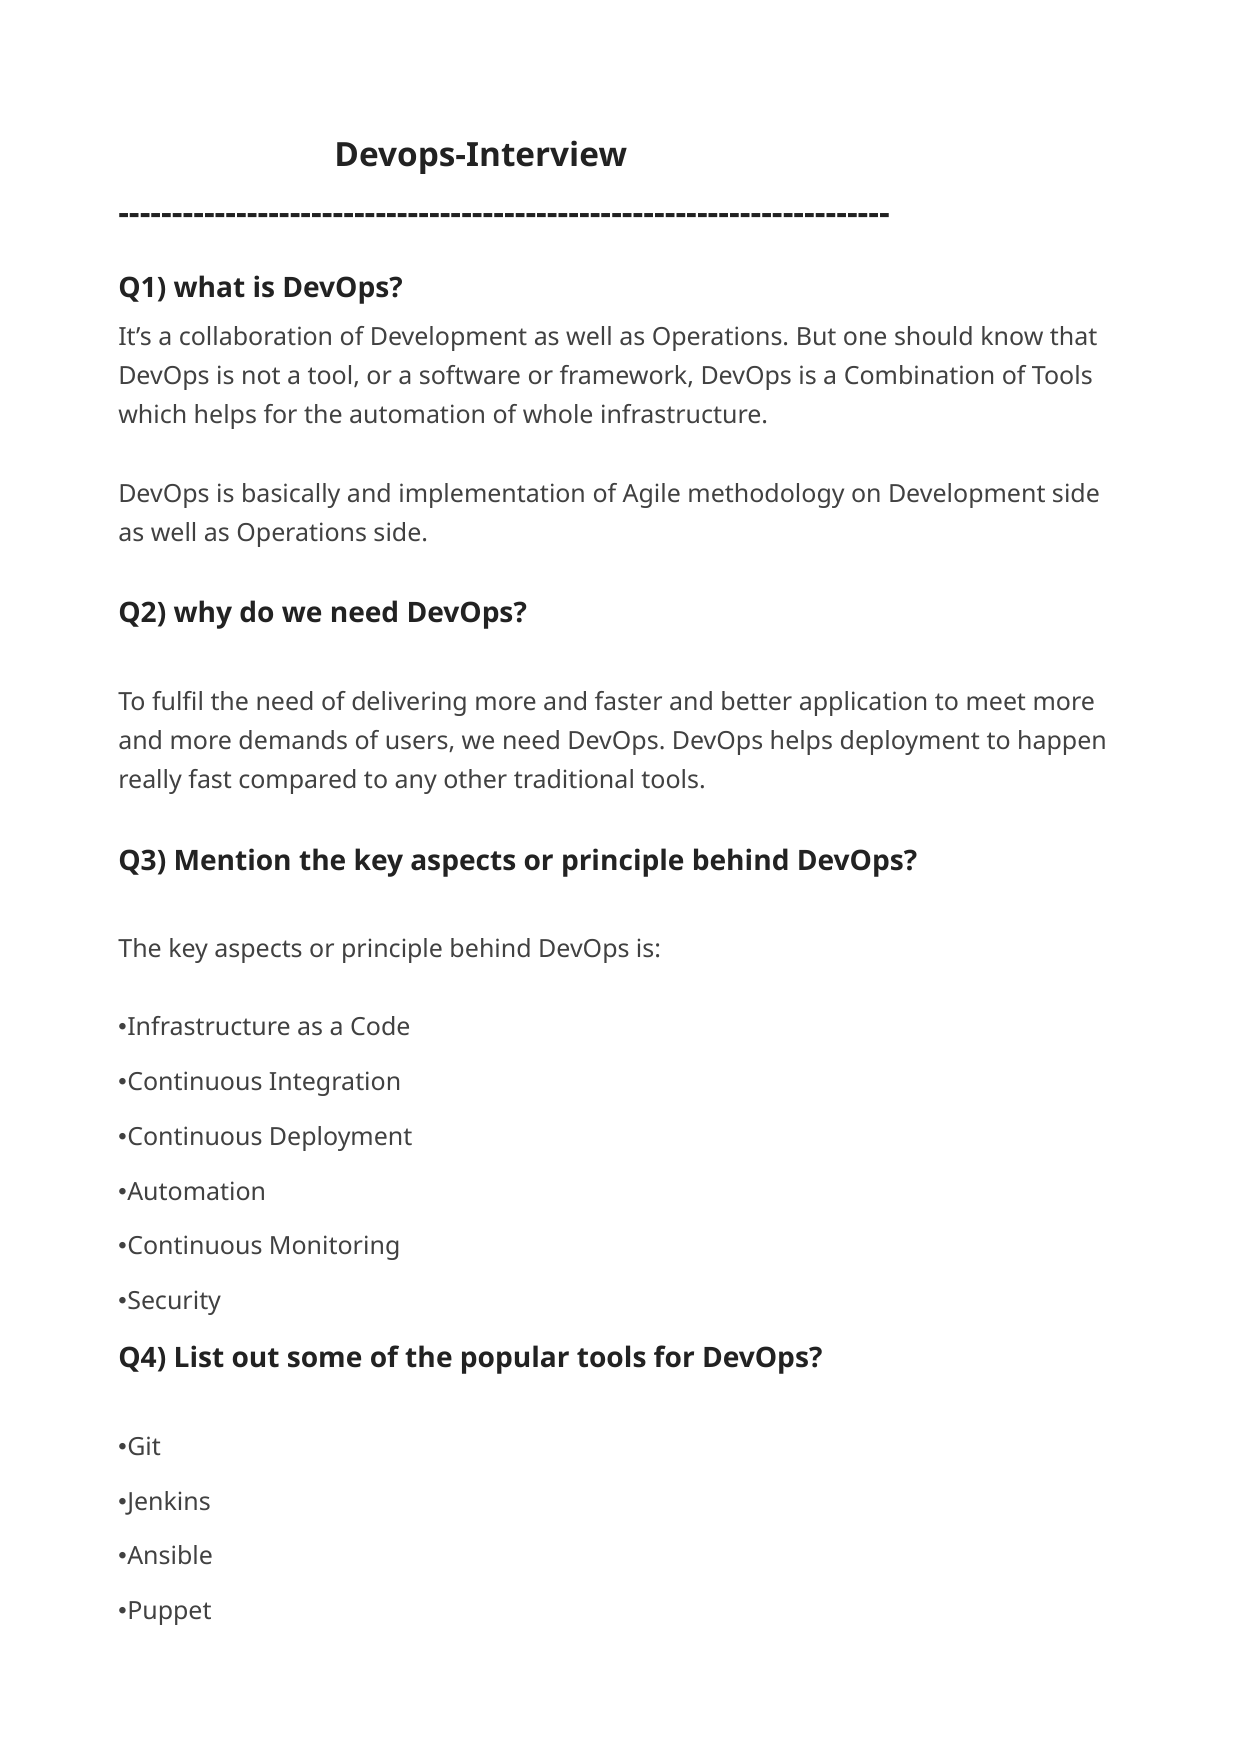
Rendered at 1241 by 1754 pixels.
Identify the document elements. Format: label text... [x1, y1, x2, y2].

list Security [118, 1283, 1122, 1317]
list Continuous Integration [118, 1064, 1122, 1098]
list Git [118, 1428, 1122, 1462]
list Continuous Monitoring [118, 1228, 1122, 1262]
text DevOps is basically and implementation of Agile methodology on Development side as well as Operations side. [118, 475, 1122, 548]
subtitle Q4) List out some of the popular tools for DevOps? [118, 1338, 1122, 1376]
list Automation [118, 1173, 1122, 1207]
list Continuous Deployment [118, 1118, 1122, 1152]
text ------------------------------------------------------------------------ [118, 188, 1122, 234]
subtitle Q3) Mention the key aspects or principle behind DevOps? [118, 840, 1122, 878]
list Jenkins [118, 1483, 1122, 1517]
list Ansible [118, 1538, 1122, 1572]
list Infrastructure as a Code [118, 1009, 1122, 1043]
subtitle Devops-Interview [118, 131, 1122, 176]
text The key aspects or principle behind DevOps is: [118, 931, 1122, 965]
subtitle Q2) why do we need DevOps? [118, 593, 1122, 631]
text To fulfil the need of delivering more and faster and better application to meet more and more demands of users, we need DevOps. DevOps helps deployment to happen really fast compared to any other traditional tools. [118, 683, 1122, 796]
text It’s a collaboration of Development as well as Operations. But one should know that DevOps is not a tool, or a software or framework, DevOps is a Combination of Tools which helps for the automation of whole infrastructure. [118, 319, 1122, 431]
list Puppet [118, 1593, 1122, 1627]
subtitle Q1) what is DevOps? [118, 268, 1122, 306]
